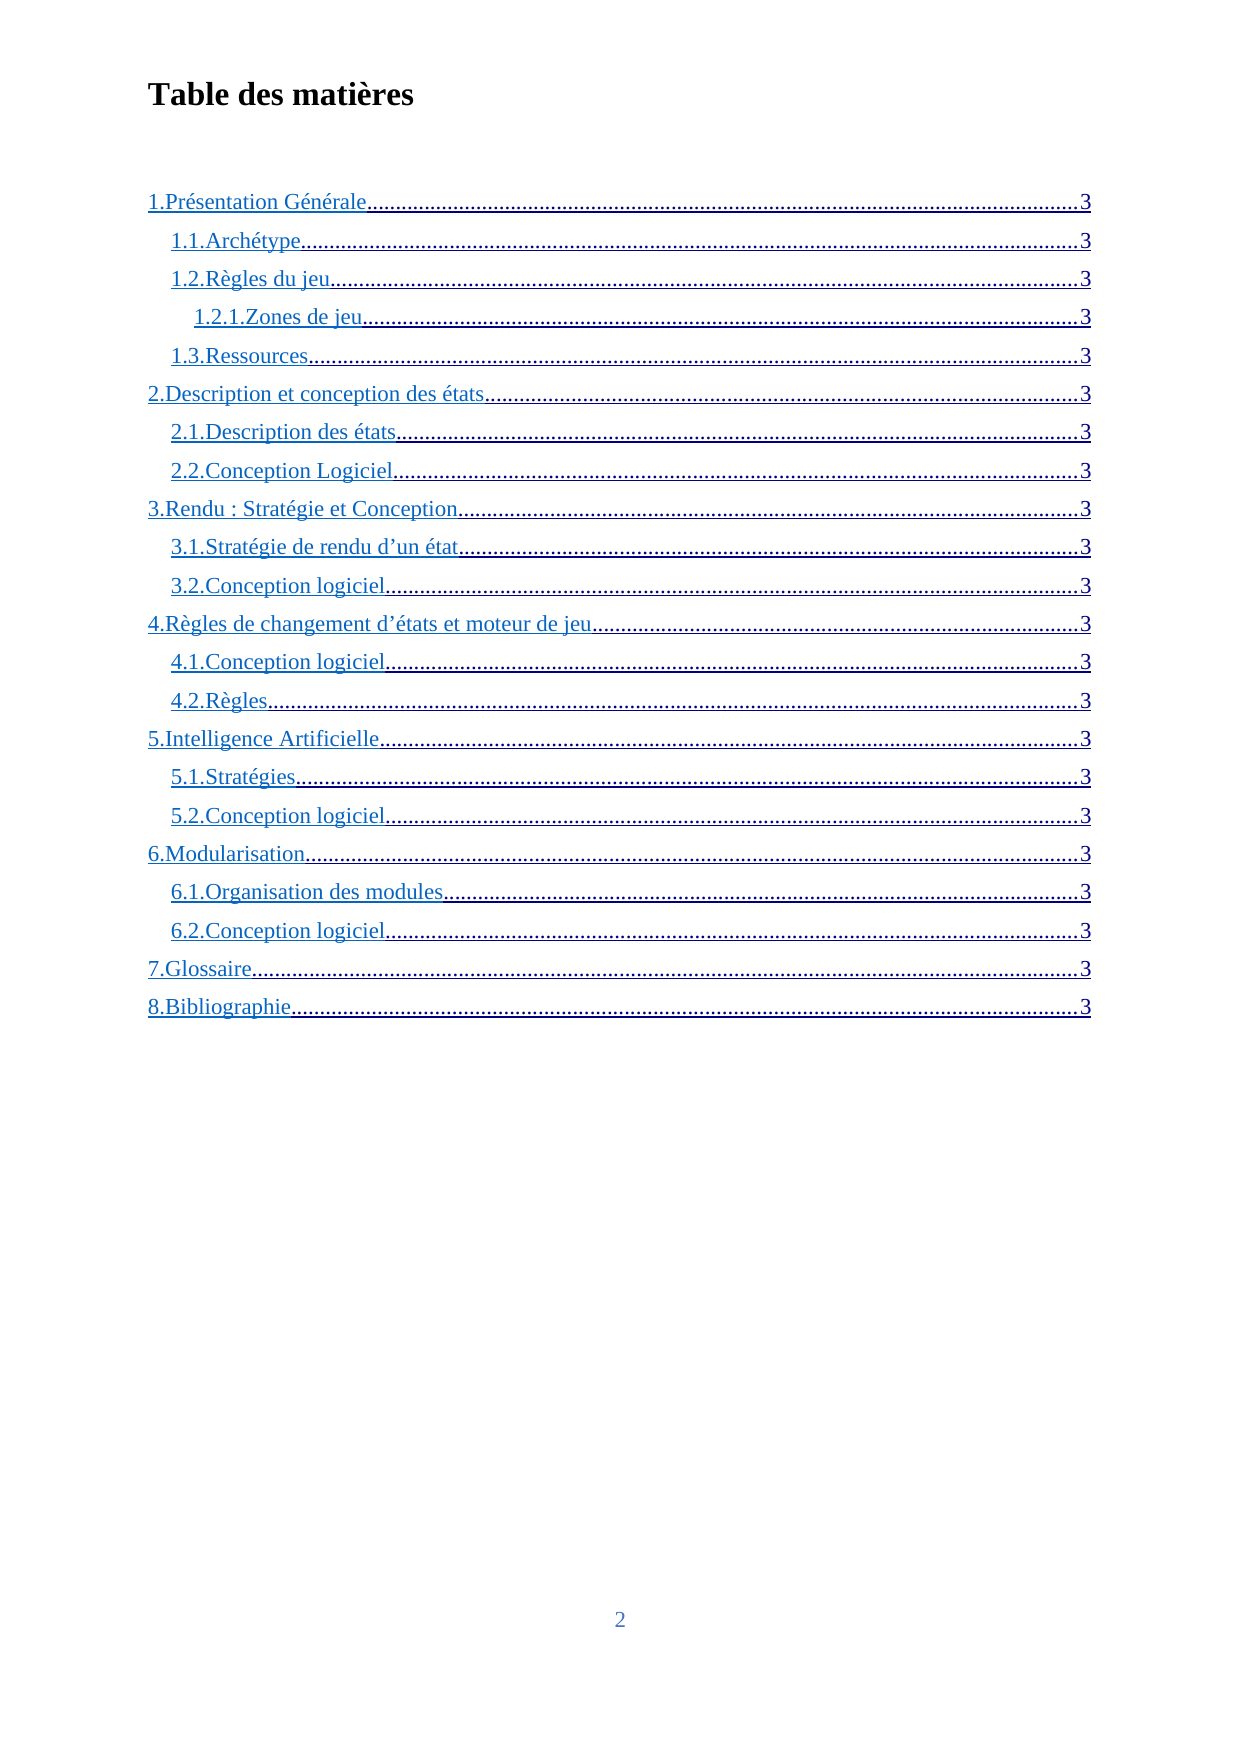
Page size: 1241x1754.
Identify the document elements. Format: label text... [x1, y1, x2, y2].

text 4. Règles de changement d’états et moteur de jeu 3 [148, 610, 1092, 636]
text 4.1. Conception logiciel 3 [171, 648, 1092, 675]
text 4.2. Règles 3 [171, 687, 1092, 713]
text 3.2. Conception logiciel 3 [171, 572, 1092, 598]
text 5.1. Stratégies 3 [171, 763, 1092, 790]
text 6. Modularisation 3 [148, 840, 1092, 866]
text 3. Rendu : Stratégie et Conception 3 [148, 495, 1092, 521]
text 3.1. Stratégie de rendu d’un état 3 [171, 533, 1092, 560]
text 2.1. Description des états 3 [171, 418, 1092, 445]
text 2.2. Conception Logiciel 3 [171, 457, 1092, 483]
text 1.2.1. Zones de jeu 3 [193, 303, 1092, 330]
text 6.1. Organisation des modules 3 [171, 878, 1092, 905]
text 1.3. Ressources 3 [171, 342, 1092, 368]
text 5.2. Conception logiciel 3 [171, 802, 1092, 828]
text 8. Bibliographie 3 [148, 993, 1092, 1020]
text Table des matières [148, 74, 1092, 112]
text 1.2. Règles du jeu 3 [171, 265, 1092, 291]
text 5. Intelligence Artificielle 3 [148, 725, 1092, 751]
text 1. Présentation Générale 3 [148, 188, 1092, 215]
text 1.1. Archétype 3 [171, 227, 1092, 253]
text 2. Description et conception des états 3 [148, 380, 1092, 406]
text 7. Glossaire 3 [148, 955, 1092, 981]
text 6.2. Conception logiciel 3 [171, 917, 1092, 943]
